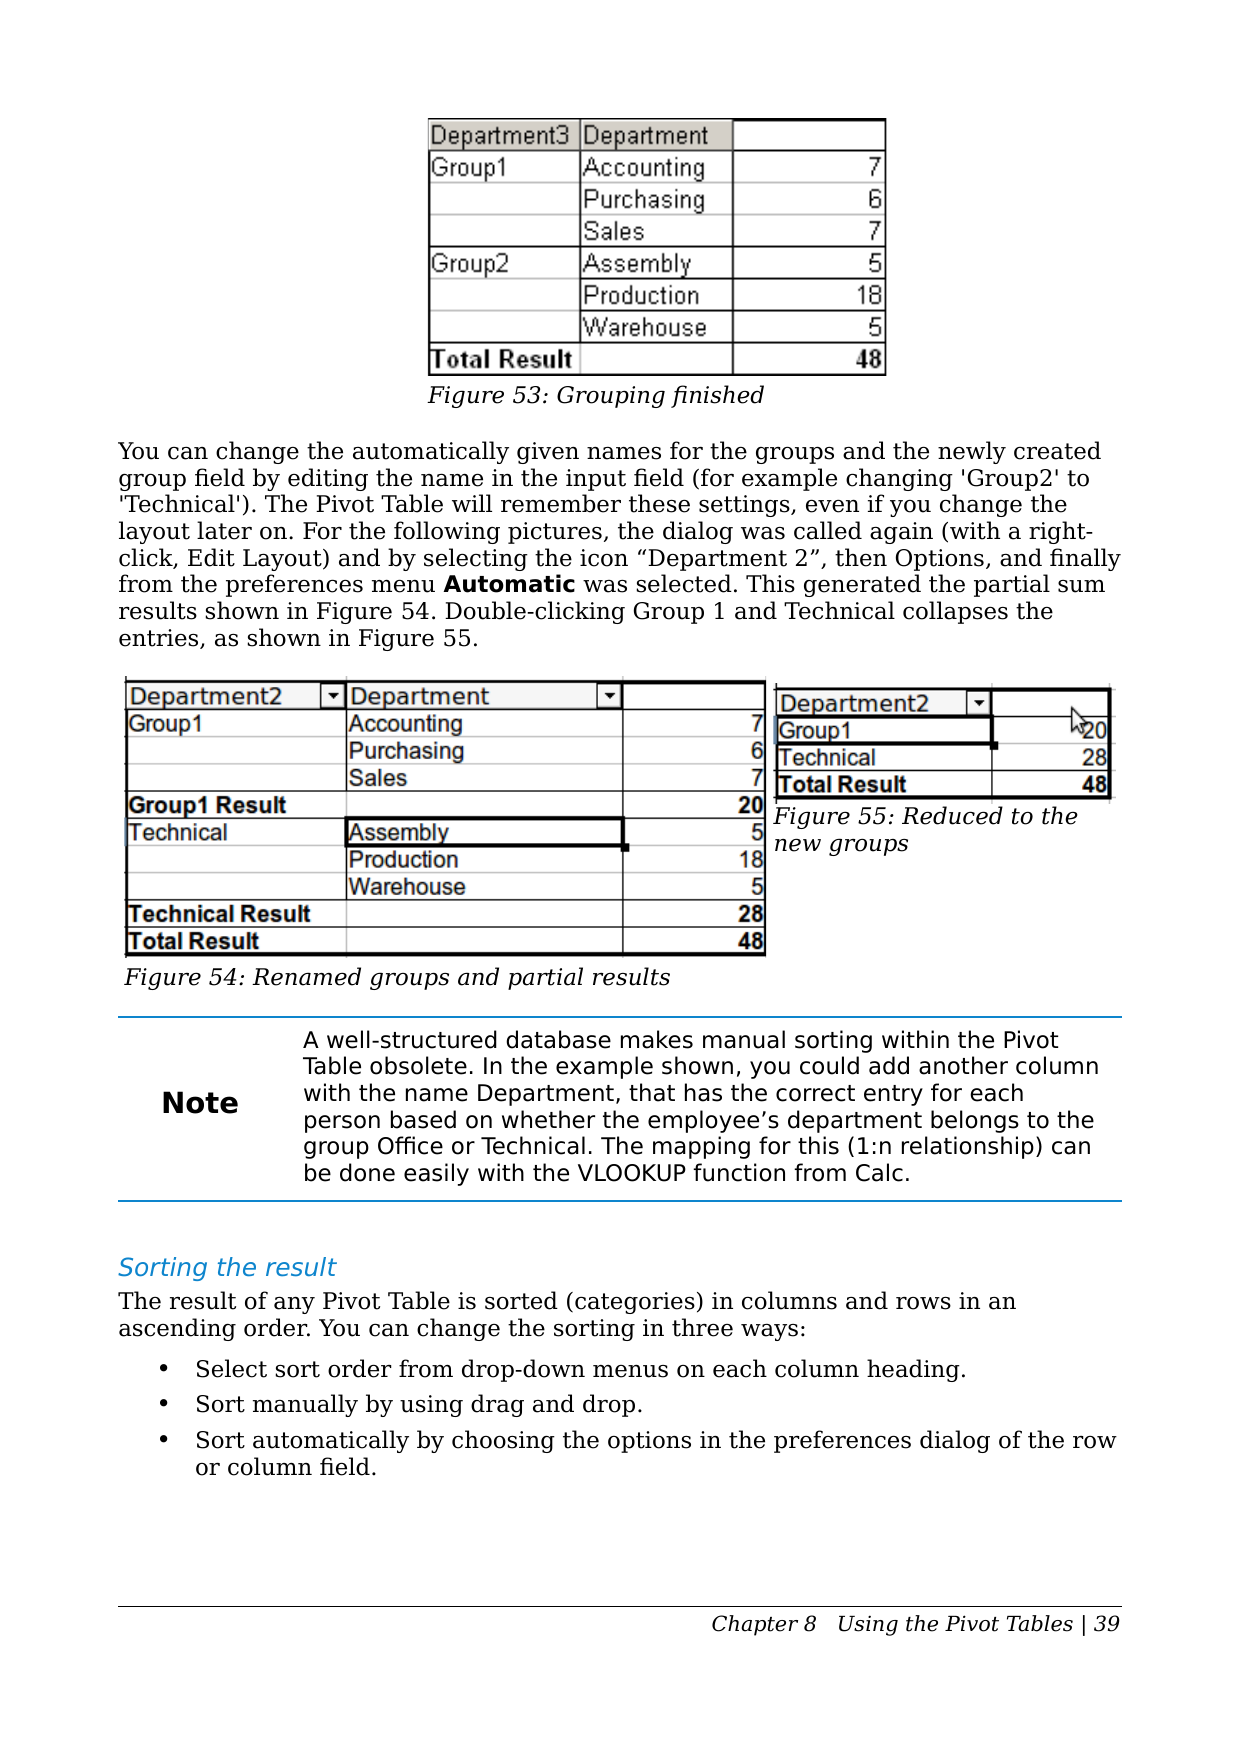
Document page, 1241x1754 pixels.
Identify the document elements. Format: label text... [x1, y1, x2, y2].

text Figure 54: Renamed groups and partial results [124, 964, 766, 991]
text The result of any Pivot Table is sorted (categories) in columns and rows in an ascending order. You can change the sorting in three ways: [118, 1288, 1122, 1342]
table_header Note [118, 1018, 281, 1200]
text Figure 55: Reduced to the new groups [773, 804, 1116, 857]
subtitle Sorting the result [118, 1253, 1122, 1282]
picture [124, 676, 767, 958]
text Figure 53: Grouping finished [428, 382, 886, 409]
list Sort manually by using drag and drop. [156, 1390, 1122, 1419]
list Sort automatically by choosing the options in the preferences dialog of the row or column field. [156, 1425, 1122, 1481]
picture [773, 683, 1116, 804]
list Select sort order from drop-down menus on each column heading. [156, 1354, 1122, 1383]
text You can change the automatically given names for the groups and the newly created group field by editing the name in the input field (for example changing 'Group2' to 'Technical'). The Pivot Table will remember these settings, even if you change the layout later on. For the following pictures, the dialog was called again (with a right-click, Edit Layout) and by selecting the icon “Department 2”, then Options, and finally from the preferences menu Automatic was selected. This generated the partial sum results shown in Figure 54. Double-clicking Group 1 and Technical collapses the entries, as shown in Figure 55. [118, 438, 1122, 651]
table_header A well-structured database makes manual sorting within the Pivot Table obsolete. In the example shown, you could add another column with the name Department, that has the correct entry for each person based on whether the employee’s department belongs to the group Office or Technical. The mapping for this (1:n relationship) can be done easily with the VLOOKUP function from Calc. [281, 1018, 1122, 1200]
picture [427, 118, 887, 376]
